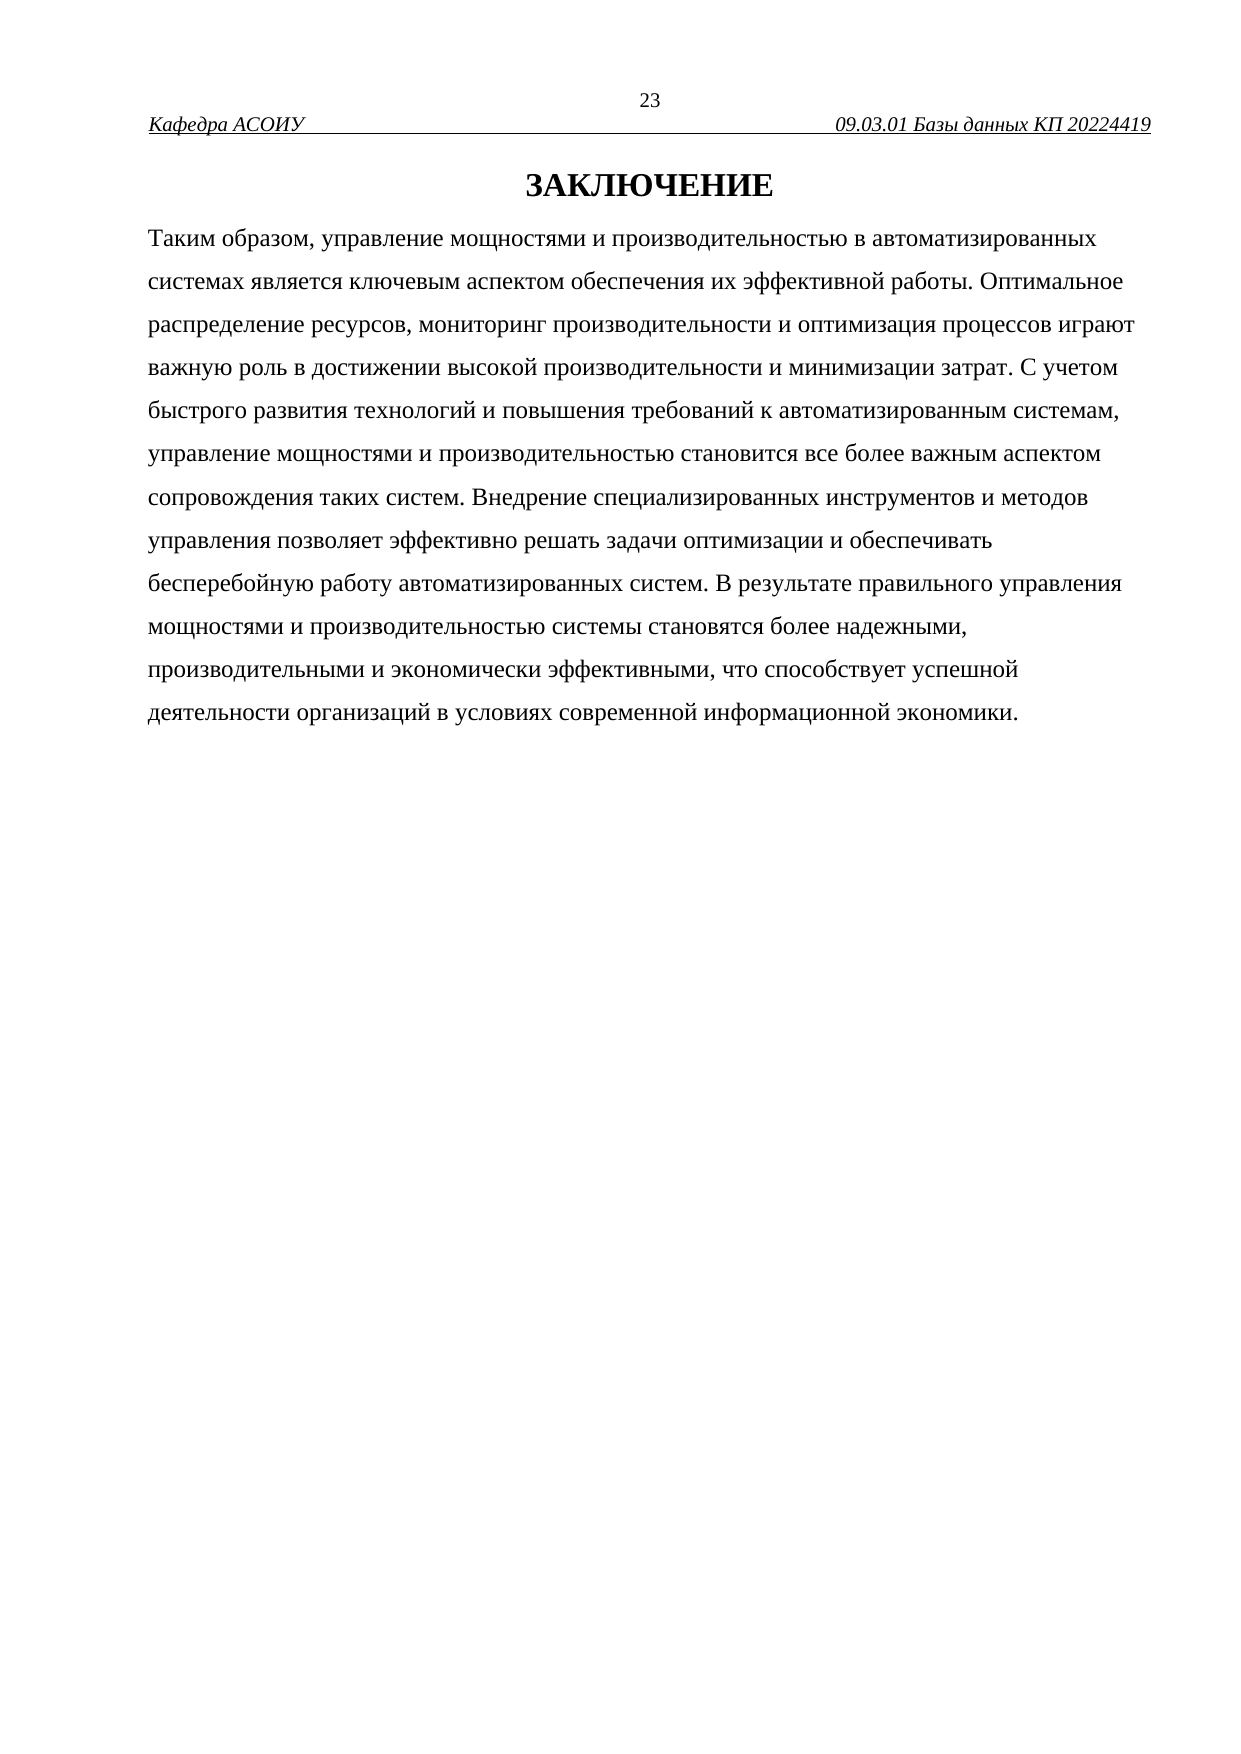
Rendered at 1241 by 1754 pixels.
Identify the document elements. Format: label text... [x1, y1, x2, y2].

text ЗАКЛЮЧЕНИЕ [148, 165, 1152, 204]
text Таким образом, управление мощностями и производительностью в автоматизированных системах является ключевым аспектом обеспечения их эффективной работы. Оптимальное распределение ресурсов, мониторинг производительности и оптимизация процессов играют важную роль в достижении высокой производительности и минимизации затрат. С учетом быстрого развития технологий и повышения требований к автоматизированным системам, управление мощностями и производительностью становится все более важным аспектом сопровождения таких систем. Внедрение специализированных инструментов и методов управления позволяет эффективно решать задачи оптимизации и обеспечивать бесперебойную работу автоматизированных систем. В результате правильного управления мощностями и производительностью системы становятся более надежными, производительными и экономически эффективными, что способствует успешной деятельности организаций в условиях современной информационной экономики. [148, 223, 1152, 726]
